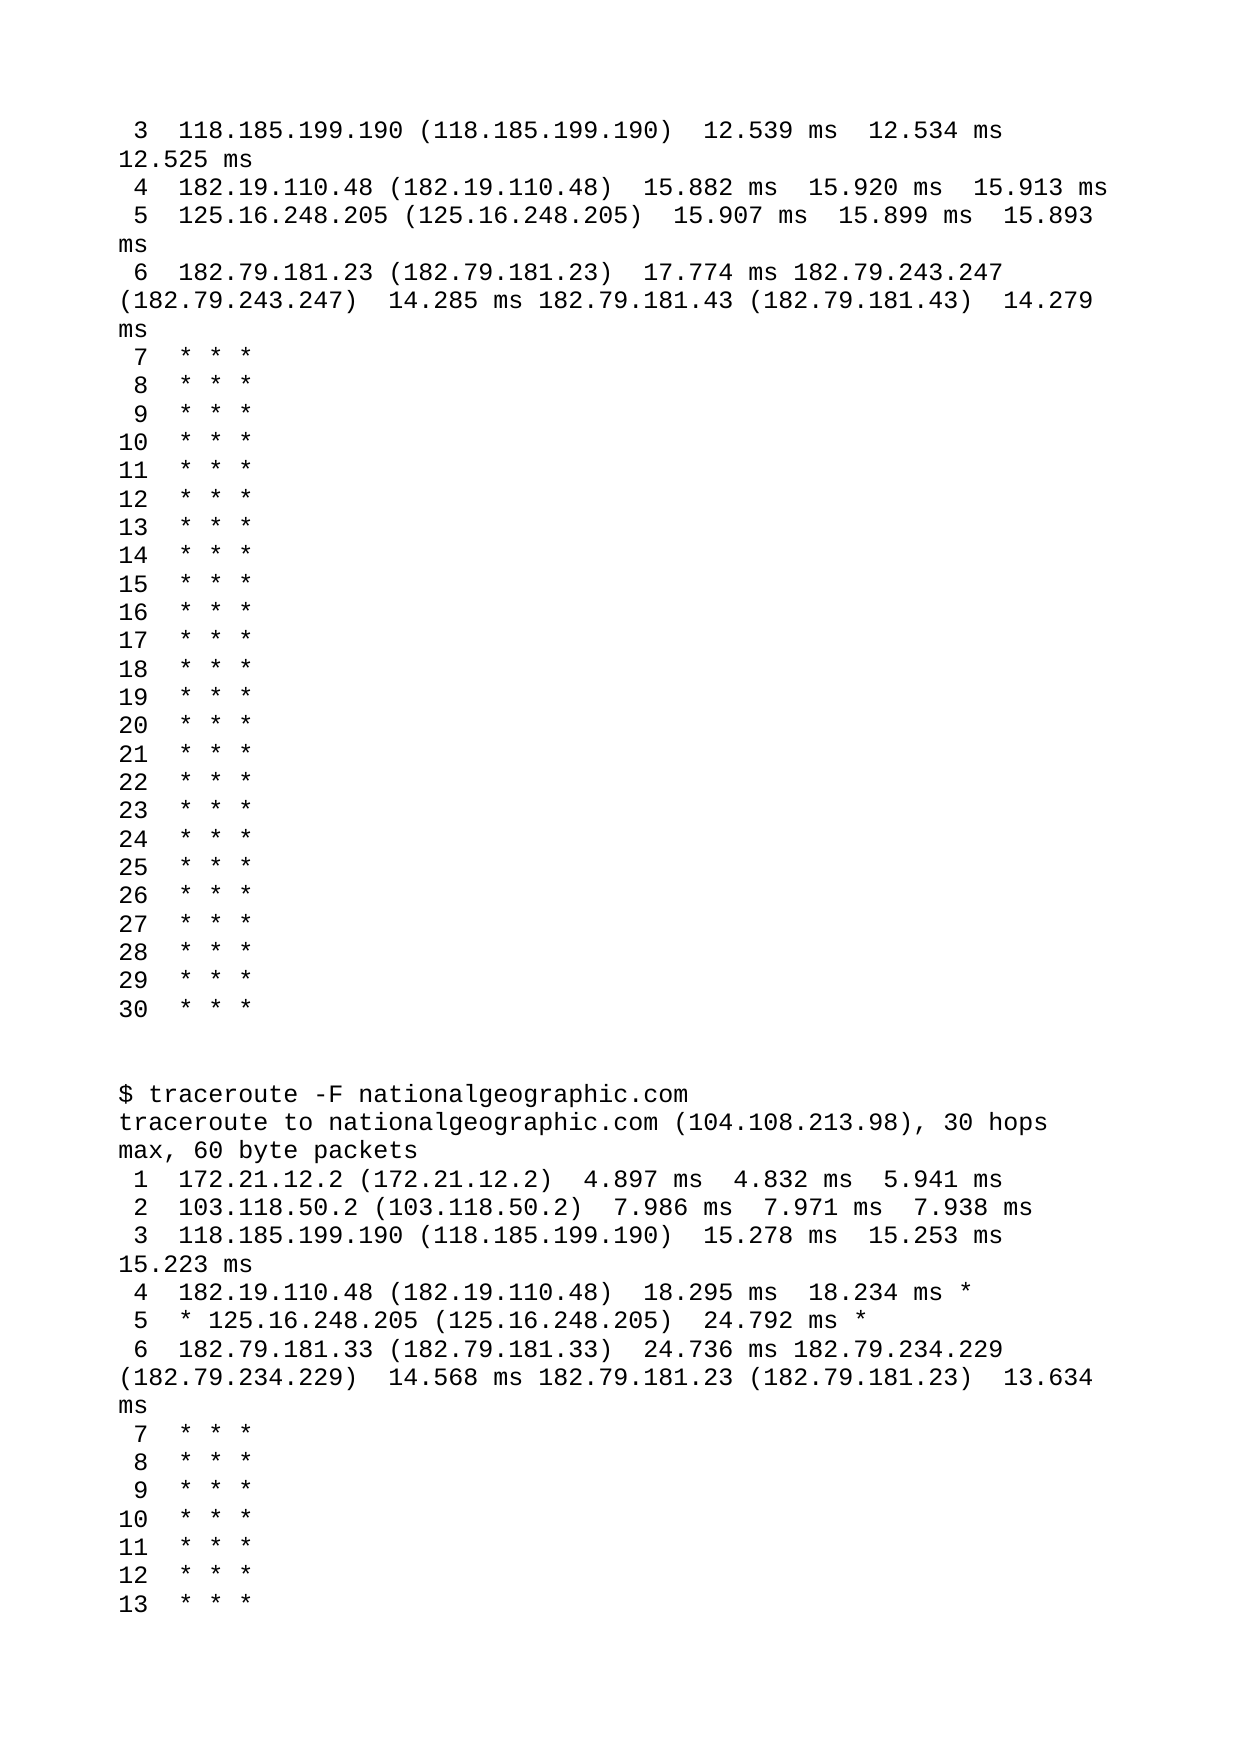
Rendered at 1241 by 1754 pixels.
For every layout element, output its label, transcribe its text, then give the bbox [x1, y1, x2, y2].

text 16 * * * [118, 600, 1122, 628]
text 3 118.185.199.190 (118.185.199.190) 12.539 ms 12.534 ms 12.525 ms [118, 118, 1122, 175]
text 4 182.19.110.48 (182.19.110.48) 15.882 ms 15.920 ms 15.913 ms [118, 175, 1122, 203]
text 12 * * * [118, 1563, 1122, 1591]
text 19 * * * [118, 685, 1122, 713]
text 26 * * * [118, 883, 1122, 911]
text 20 * * * [118, 713, 1122, 741]
text 17 * * * [118, 628, 1122, 656]
text 11 * * * [118, 458, 1122, 486]
text $ traceroute -F nationalgeographic.com [118, 1081, 1122, 1110]
text 7 * * * [118, 1421, 1122, 1450]
text 24 * * * [118, 826, 1122, 855]
text 25 * * * [118, 855, 1122, 883]
text 15 * * * [118, 571, 1122, 600]
text 5 * 125.16.248.205 (125.16.248.205) 24.792 ms * [118, 1308, 1122, 1336]
text 28 * * * [118, 940, 1122, 968]
text 13 * * * [118, 515, 1122, 543]
text 6 182.79.181.33 (182.79.181.33) 24.736 ms 182.79.234.229 (182.79.234.229) 14.568 ms 182.79.181.23 (182.79.181.23) 13.634 ms [118, 1336, 1122, 1421]
text 27 * * * [118, 911, 1122, 940]
text 21 * * * [118, 741, 1122, 770]
text 9 * * * [118, 1478, 1122, 1506]
text 6 182.79.181.23 (182.79.181.23) 17.774 ms 182.79.243.247 (182.79.243.247) 14.285 ms 182.79.181.43 (182.79.181.43) 14.279 ms [118, 260, 1122, 345]
text 14 * * * [118, 543, 1122, 571]
text 10 * * * [118, 430, 1122, 458]
text 7 * * * [118, 345, 1122, 373]
text 23 * * * [118, 798, 1122, 826]
text 5 125.16.248.205 (125.16.248.205) 15.907 ms 15.899 ms 15.893 ms [118, 203, 1122, 260]
text 2 103.118.50.2 (103.118.50.2) 7.986 ms 7.971 ms 7.938 ms [118, 1195, 1122, 1223]
text 22 * * * [118, 770, 1122, 798]
text 11 * * * [118, 1535, 1122, 1563]
text 18 * * * [118, 656, 1122, 685]
text 1 172.21.12.2 (172.21.12.2) 4.897 ms 4.832 ms 5.941 ms [118, 1166, 1122, 1195]
text 30 * * * [118, 996, 1122, 1025]
text 12 * * * [118, 486, 1122, 515]
text traceroute to nationalgeographic.com (104.108.213.98), 30 hops max, 60 byte packets [118, 1110, 1122, 1166]
text 29 * * * [118, 968, 1122, 996]
text 10 * * * [118, 1506, 1122, 1535]
text 8 * * * [118, 1450, 1122, 1478]
text 8 * * * [118, 373, 1122, 401]
text 4 182.19.110.48 (182.19.110.48) 18.295 ms 18.234 ms * [118, 1280, 1122, 1308]
text 3 118.185.199.190 (118.185.199.190) 15.278 ms 15.253 ms 15.223 ms [118, 1223, 1122, 1280]
text 9 * * * [118, 401, 1122, 430]
text 13 * * * [118, 1591, 1122, 1620]
